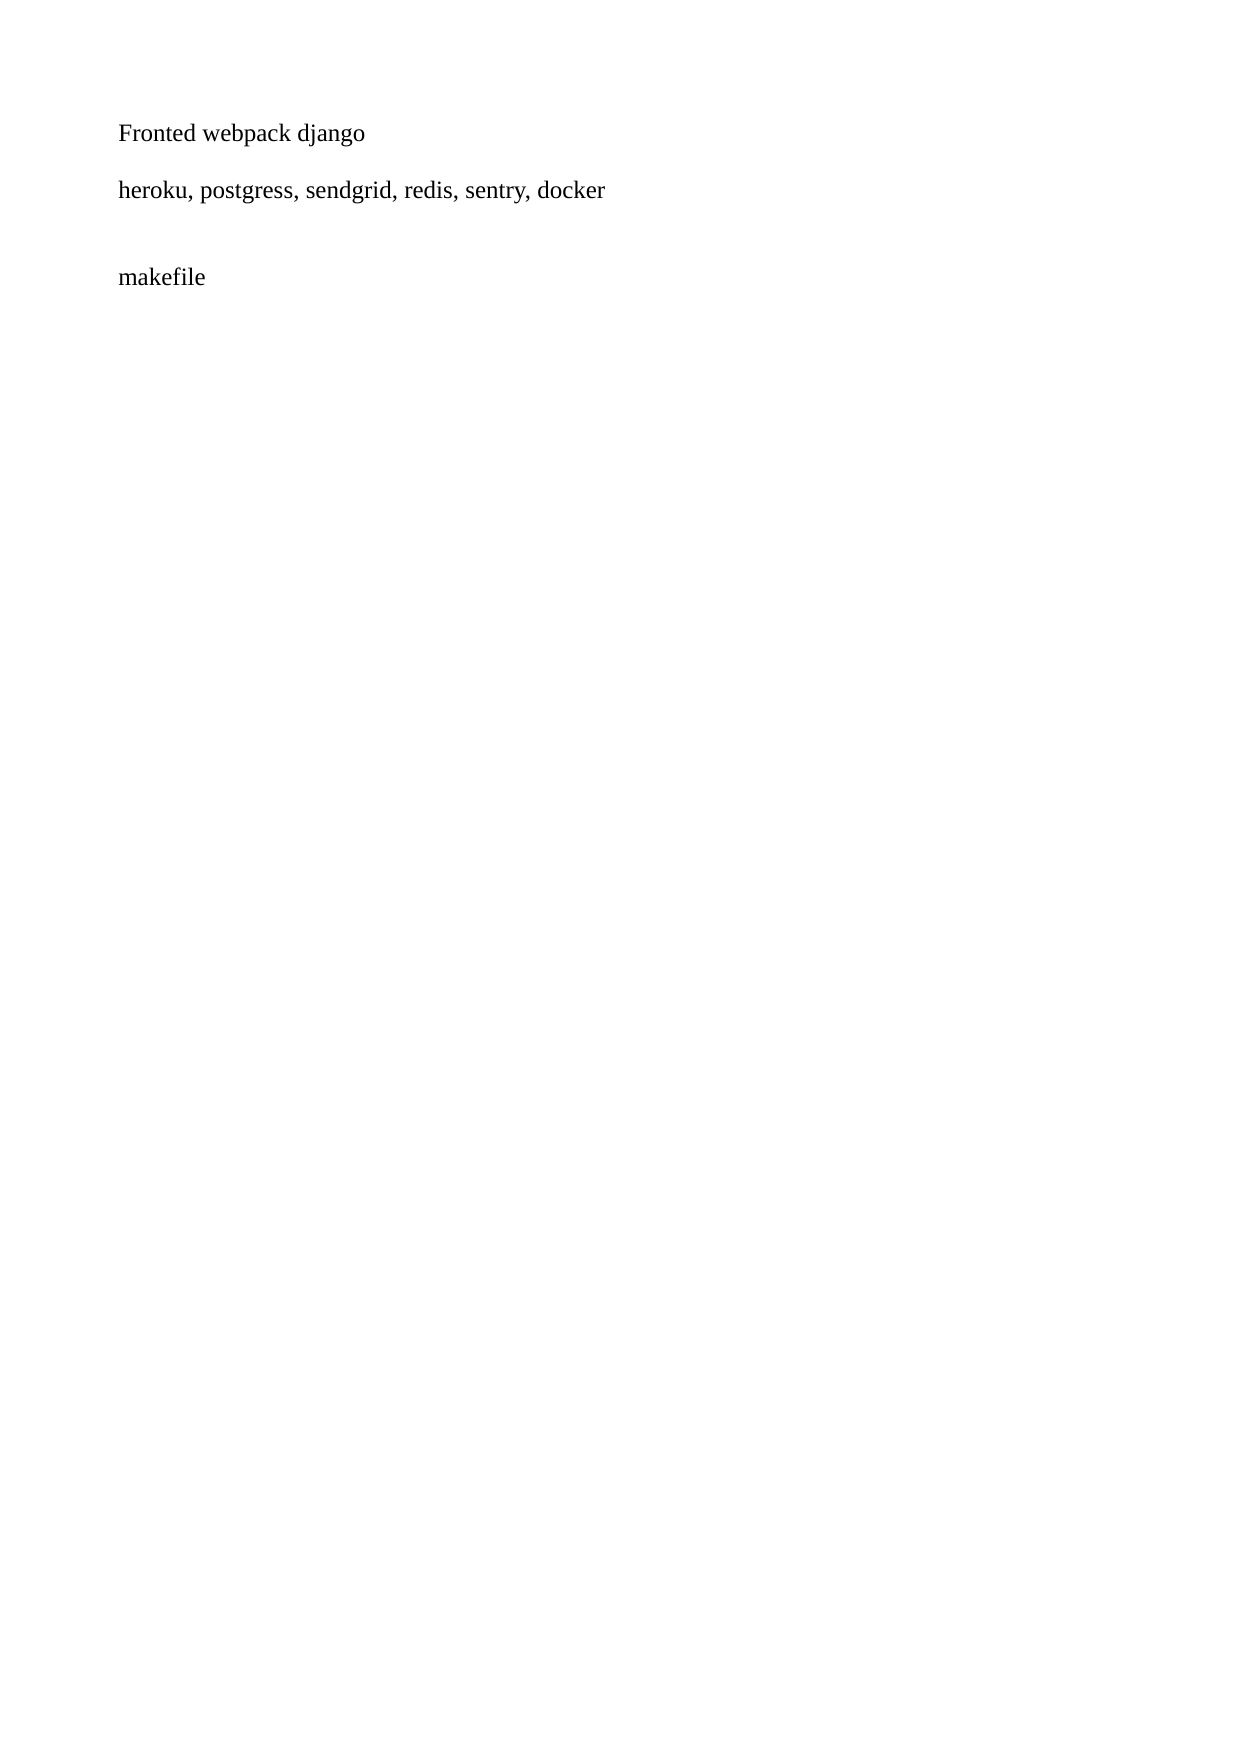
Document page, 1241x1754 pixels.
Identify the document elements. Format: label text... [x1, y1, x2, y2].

text Fronted webpack django [118, 118, 1122, 147]
text makefile [118, 262, 1122, 291]
text heroku, postgress, sendgrid, redis, sentry, docker [118, 176, 1122, 204]
